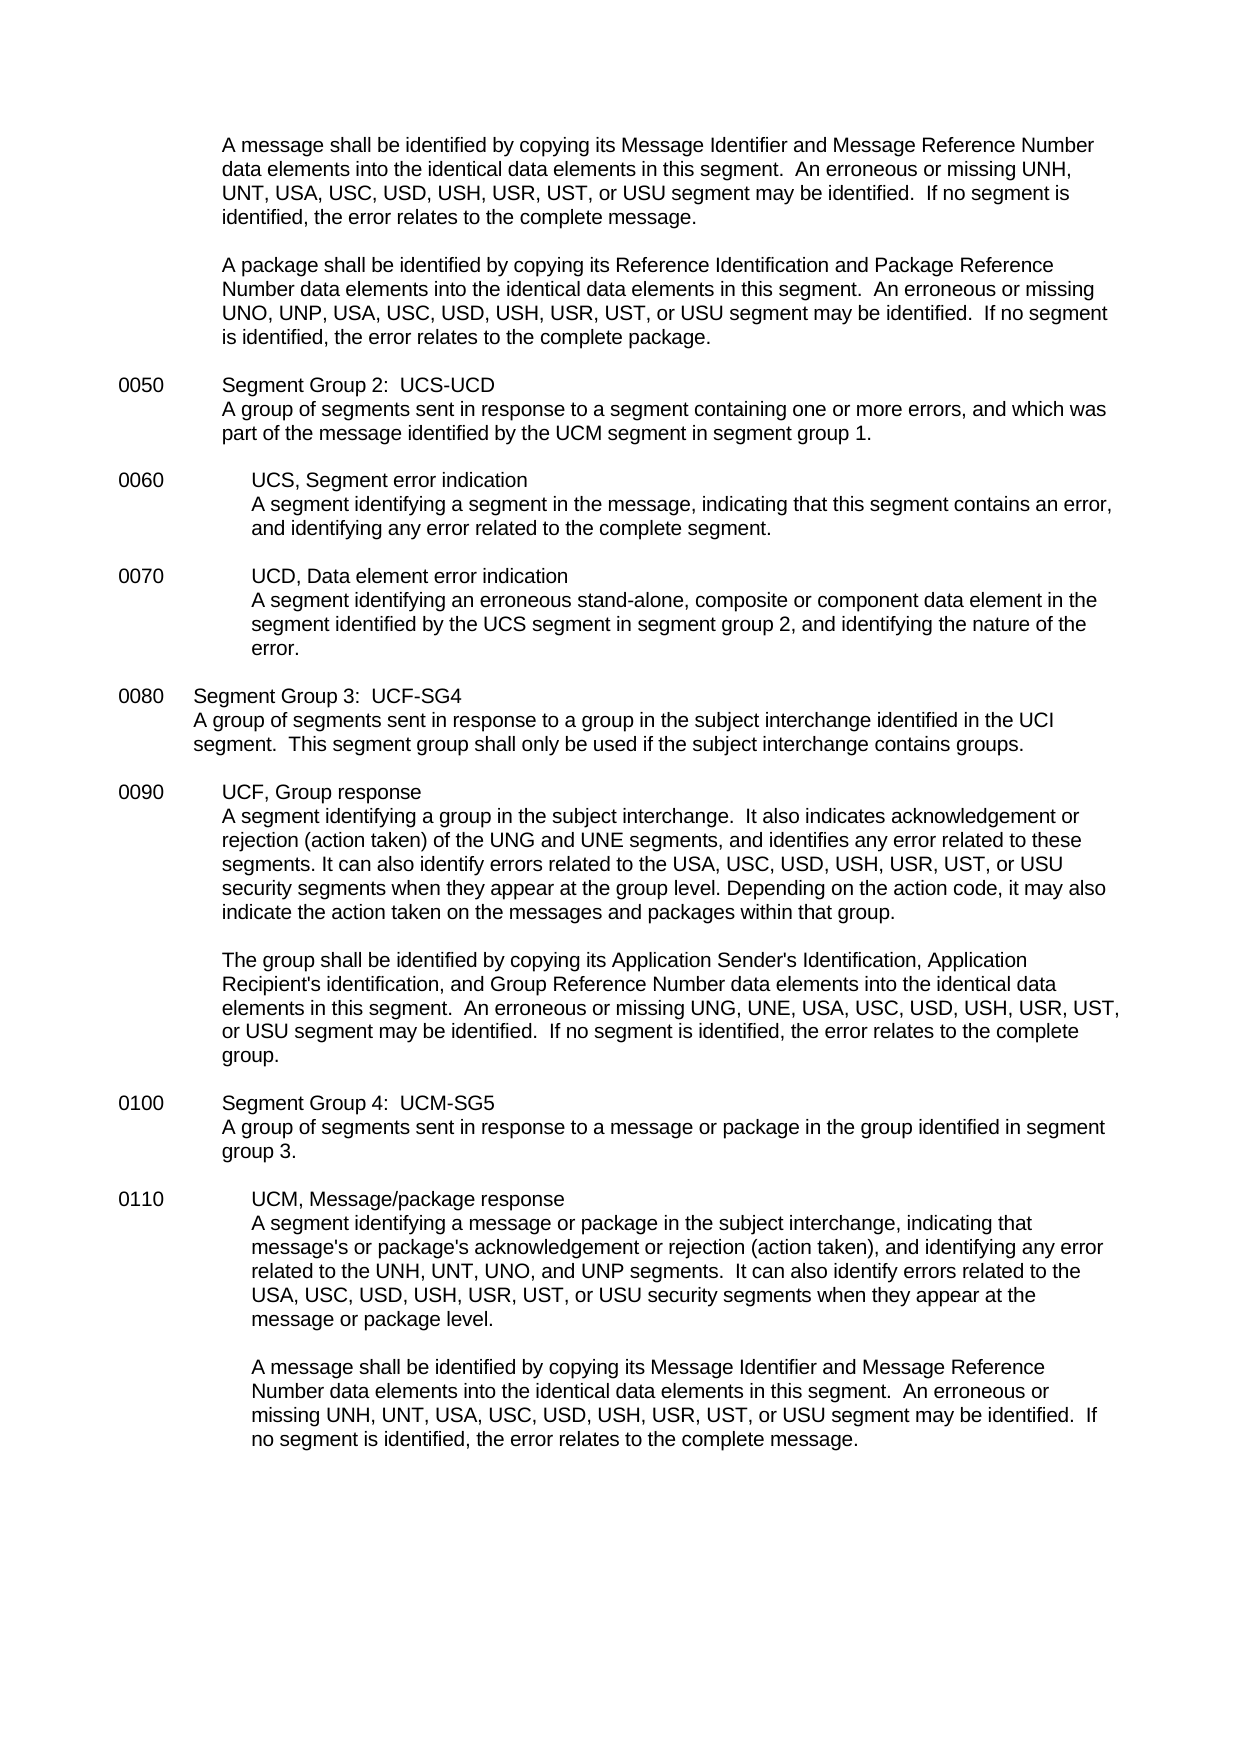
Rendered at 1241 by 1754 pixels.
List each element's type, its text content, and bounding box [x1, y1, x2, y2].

text A group of segments sent in response to a message or package in the group identified in segment group 3. [118, 1115, 1122, 1163]
text 0090 UCF, Group response [118, 780, 1122, 804]
text 0060 UCS, Segment error indication [118, 468, 1122, 492]
text 0110 UCM, Message/package response [118, 1187, 1122, 1211]
text 0080 Segment Group 3: UCF‑SG4 [118, 684, 1122, 708]
text A message shall be identified by copying its Message Identifier and Message Reference Number data elements into the identical data elements in this segment. An erroneous or missing UNH, UNT, USA, USC, USD, USH, USR, UST, or USU segment may be identified. If no segment is identified, the error relates to the complete message. [118, 1355, 1122, 1451]
text The group shall be identified by copying its Application Sender's Identification, Application Recipient's identification, and Group Reference Number data elements into the identical data elements in this segment. An erroneous or missing UNG, UNE, USA, USC, USD, USH, USR, UST, or USU segment may be identified. If no segment is identified, the error relates to the complete group. [118, 947, 1122, 1067]
text A segment identifying a message or package in the subject interchange, indicating that message's or package's acknowledgement or rejection (action taken), and identifying any error related to the UNH, UNT, UNO, and UNP segments. It can also identify errors related to the USA, USC, USD, USH, USR, UST, or USU security segments when they appear at the message or package level. [118, 1211, 1122, 1331]
text A segment identifying an erroneous stand-alone, composite or component data element in the segment identified by the UCS segment in segment group 2, and identifying the nature of the error. [118, 588, 1122, 660]
text 0050 Segment Group 2: UCS‑UCD [118, 372, 1122, 396]
text A message shall be identified by copying its Message Identifier and Message Reference Number data elements into the identical data elements in this segment. An erroneous or missing UNH, UNT, USA, USC, USD, USH, USR, UST, or USU segment may be identified. If no segment is identified, the error relates to the complete message. [118, 133, 1122, 229]
text A package shall be identified by copying its Reference Identification and Package Reference Number data elements into the identical data elements in this segment. An erroneous or missing UNO, UNP, USA, USC, USD, USH, USR, UST, or USU segment may be identified. If no segment is identified, the error relates to the complete package. [118, 253, 1122, 348]
text A group of segments sent in response to a group in the subject interchange identified in the UCI segment. This segment group shall only be used if the subject interchange contains groups. [118, 708, 1122, 756]
text 0100 Segment Group 4: UCM‑SG5 [118, 1091, 1122, 1115]
text A segment identifying a segment in the message, indicating that this segment contains an error, and identifying any error related to the complete segment. [118, 492, 1122, 540]
text 0070 UCD, Data element error indication [118, 564, 1122, 588]
text A segment identifying a group in the subject interchange. It also indicates acknowledgement or rejection (action taken) of the UNG and UNE segments, and identifies any error related to these segments. It can also identify errors related to the USA, USC, USD, USH, USR, UST, or USU security segments when they appear at the group level. Depending on the action code, it may also indicate the action taken on the messages and packages within that group. [118, 804, 1122, 923]
text A group of segments sent in response to a segment containing one or more errors, and which was part of the message identified by the UCM segment in segment group 1. [118, 396, 1122, 444]
